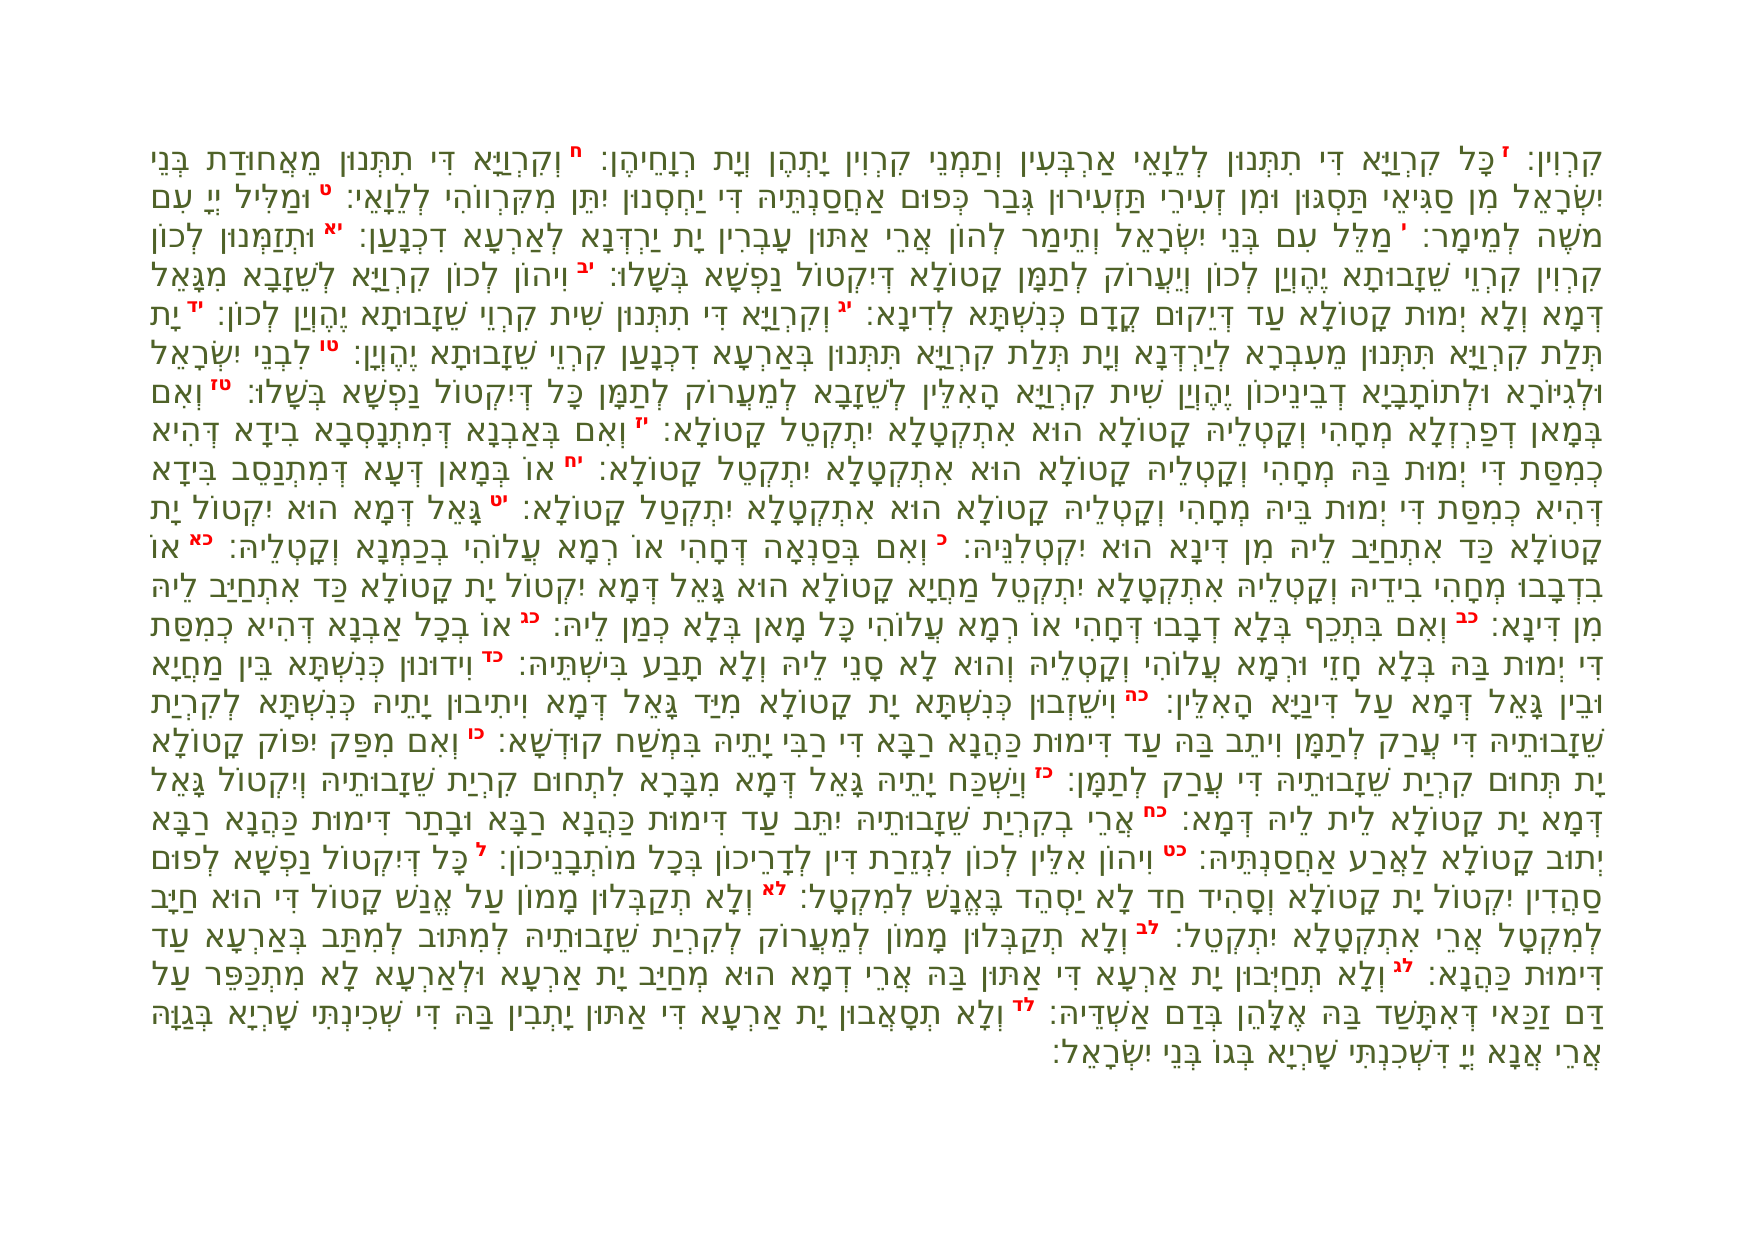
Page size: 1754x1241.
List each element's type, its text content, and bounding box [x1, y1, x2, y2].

text קִרְוִין׃ ז כָּל קִרְוַיָּא דִּי תִתְּנוּן לְלֵוָאֵי אַרְבְּעִין וְתַמְנֵי קִרְוִין יָתְהֶן וְיָת רְוָחֵיהֶן׃ ח וְקִרְוַיָּא דִּי תִתְּנוּן מֵאֲחוּדַת בְּנֵי יִשְׂרָאֵל מִן סַגִּיאֵי תַּסְגּוּן וּמִן זְעִירֵי תַּזְעִירוּן גְּבַר כְּפוּם אַחֲסַנְתֵּיהּ דִּי יַחְסְנוּן יִתֵּן מִקִּרְווֹהִי לְלֵוָאֵי׃ ט וּמַלִּיל יְיָ עִם משֶׁה לְמֵימָר׃ י מַלֵּל עִם בְּנֵי יִשְׂרָאֵל וְתֵימַר לְהוֹן אֲרֵי אַתּוּן עָבְרִין יָת יַרְדְּנָא לְאַרְעָא דִכְנָעַן׃ יא וּתְזַמְּנוּן לְכוֹן קִרְוִין קִרְוֵי שֵׁזָבוּתָא יֶהֶוְיַן לְכוֹן וְיֵעֲרוֹק לְתַמָּן קָטוֹלָא דְּיִקְטוֹל נַפְשָׁא בְּשָׁלוּ׃ יב וִיהוֹן לְכוֹן קִרְוַיָּא לְשֵׁזָבָא מִגָּאֵל דְּמָא וְלָא יְמוּת קָטוֹלָא עַד דְּיֵקוּם קֳדָם כְּנִשְׁתָּא לְדִינָא׃ יג וְקִרְוַיָּא דִּי תִתְּנוּן שִׁית קִרְוֵי שֵׁזָבוּתָא יֶהֶוְיַן לְכוֹן׃ יד יָת תְּלַת קִרְוַיָּא תִּתְּנוּן מֵעִבְרָא לְיַרְדְּנָא וְיָת תְּלַת קִרְוַיָּא תִּתְּנוּן בְּאַרְעָא דִכְנָעַן קִרְוֵי שֵׁזָבוּתָא יֶהֶוְיָן׃ טו לִבְנֵי יִשְׂרָאֵל וּלְגִיּוֹרָא וּלְתוֹתָבָיָא דְבֵינֵיכוֹן יֶהֶוְיַן שִׁית קִרְוַיָּא הָאִלֵּין לְשֵׁזָבָא לְמֵעֲרוֹק לְתַמָּן כָּל דְּיִקְטוֹל נַפְשָׁא בְּשָׁלוּ׃ טז וְאִם בְּמָאן דְפַרְזְלָא מְחָהִי וְקָטְלֵיהּ קָטוֹלָא הוּא אִתְקְטָלָא יִתְקְטֵל קָטוֹלָא׃ יז וְאִם בְּאַבְנָא דְּמִתְנָסְבָא בִידָא דְּהִיא כְמִסַּת דִּי יְמוּת בַּהּ מְחָהִי וְקָטְלֵיהּ קָטוֹלָא הוּא אִתְקְטָלָא יִתְקְטֵל קָטוֹלָא׃ יח אוֹ בְּמָאן דְּעָא דְּמִתְנַסֵב בִּידָא דְּהִיא כְמִסַּת דִּי יְמוּת בֵּיהּ מְחָהִי וְקָטְלֵיהּ קָטוֹלָא הוּא אִתְקְטָלָא יִתְקְטַל קָטוֹלָא׃ יט גָּאֵל דְּמָא הוּא יִקְטוֹל יָת קָטוֹלָא כַּד אִתְחַיַּב לֵיהּ מִן דִּינָא הוּא יִקְטְלִנֵּיהּ׃ כ וְאִם בְּסַנְאָה דְּחָהִי אוֹ רְמָא עֲלוֹהִי בְכַמְנָא וְקָטְלֵיהּ׃ כא אוֹ בִדְבָבוּ מְחָהִי בִידֵיהּ וְקָטְלֵיהּ אִתְקְטָלָא יִתְקְטֵל מַחֲיָא קָטוֹלָא הוּא גָּאֵל דְּמָא יִקְטוֹל יָת קָטוֹלָא כַּד אִתְחַיַּב לֵיהּ מִן דִּינָא׃ כב וְאִם בִּתְכֵף בְּלָא דְבָבוּ דְּחָהִי אוֹ רְמָא עֲלוֹהִי כָּל מָאן בְּלָא כְמַן לֵיהּ׃ כג אוֹ בְכָל אַבְנָא דְּהִיא כְמִסַּת דִּי יְמוּת בַּהּ בְּלָא חָזֵי וּרְמָא עֲלוֹהִי וְקָטְלֵיהּ וְהוּא לָא סָנֵי לֵיהּ וְלָא תָבַע בִּישְׁתֵּיהּ׃ כד וִידוּנוּן כְּנִשְׁתָּא בֵּין מַחֲיָא וּבֵין גָּאֵל דְּמָא עַל דִּינַיָּא הָאִלֵּין׃ כה וִישֵׁזְבוּן כְּנִשְׁתָּא יָת קָטוֹלָא מִיַּד גָּאֵל דְּמָא וִיתִיבוּן יָתֵיהּ כְּנִשְׁתָּא לְקִרְיַת שֵׁזָבוּתֵיהּ דִּי עֲרַק לְתַמָּן וִיתֵב בַּהּ עַד דִּימוּת כַּהֲנָא רַבָּא דִּי רַבִּי יָתֵיהּ בִּמְשַׁח קוּדְשָׁא׃ כו וְאִם מִפַּק יִפּוֹק קָטוֹלָא יָת תְּחוּם קִרְיַת שֵׁזָבוּתֵיהּ דִּי עֲרַק לְתַמָּן׃ כז וְיַשְׁכַּח יָתֵיהּ גָּאֵל דְּמָא מִבָּרָא לִתְחוּם קִרְיַת שֵׁזָבוּתֵיהּ וְיִקְטוֹל גָּאֵל דְּמָא יָת קָטוֹלָא לֵית לֵיהּ דְּמָא׃ כח אֲרֵי בְקִרְיַת שֵׁזָבוּתֵיהּ יִתֵּב עַד דִּימוּת כַּהֲנָא רַבָּא וּבָתַר דִּימוּת כַּהֲנָא רַבָּא יְתוּב קָטוֹלָא לַאֲרַע אַחֲסַנְתֵּיהּ׃ כט וִיהוֹן אִלֵּין לְכוֹן לִגְזֵרַת דִּין לְדָרֵיכוֹן בְּכָל מוֹתְבָנֵיכוֹן׃ ל כָּל דְּיִקְטוֹל נַפְשָׁא לְפוּם סַהֲדִין יִקְטוֹל יָת קָטוֹלָא וְסָהִיד חַד לָא יַסְהֵד בֶּאֱנָשׁ לְמִקְטָל׃ לא וְלָא תְקַבְּלוּן מָמוֹן עַל אֱנַשׁ קָטוֹל דִּי הוּא חַיָּב לְמִקְטָל אֲרֵי אִתְקְטָלָא יִתְקְטֵל׃ לב וְלָא תְקַבְּלוּן מָמוֹן לְמֵעֲרוֹק לְקִרְיַת שֵׁזָבוּתֵיהּ לְמִתּוּב לְמִתַּב בְּאַרְעָא עַד דִּימוּת כַּהֲנָא׃ לג וְלָא תְחַיְּבוּן יָת אַרְעָא דִּי אַתּוּן בַּהּ אֲרֵי דְמָא הוּא מְחַיַּב יָת אַרְעָא וּלְאַרְעָא לָא מִתְכַּפֵּר עַל דַּם זַכַּאי דְּאִתָּשַׁד בַּהּ אֶלָּהֵן בְּדַם אַשְׁדֵּיהּ׃ לד וְלָא תְסָאֲבוּן יָת אַרְעָא דִּי אַתּוּן יָתְבִין בַּהּ דִּי שְׁכִינְתִּי שָׁרְיָא בְּגַוָּהּ אֲרֵי אֲנָא יְיָ דִּשְׁכִנְתִּי שָׁרְיָא בְּגוֹ בְּנֵי יִשְׂרָאֵל׃ [150, 139, 1604, 1071]
